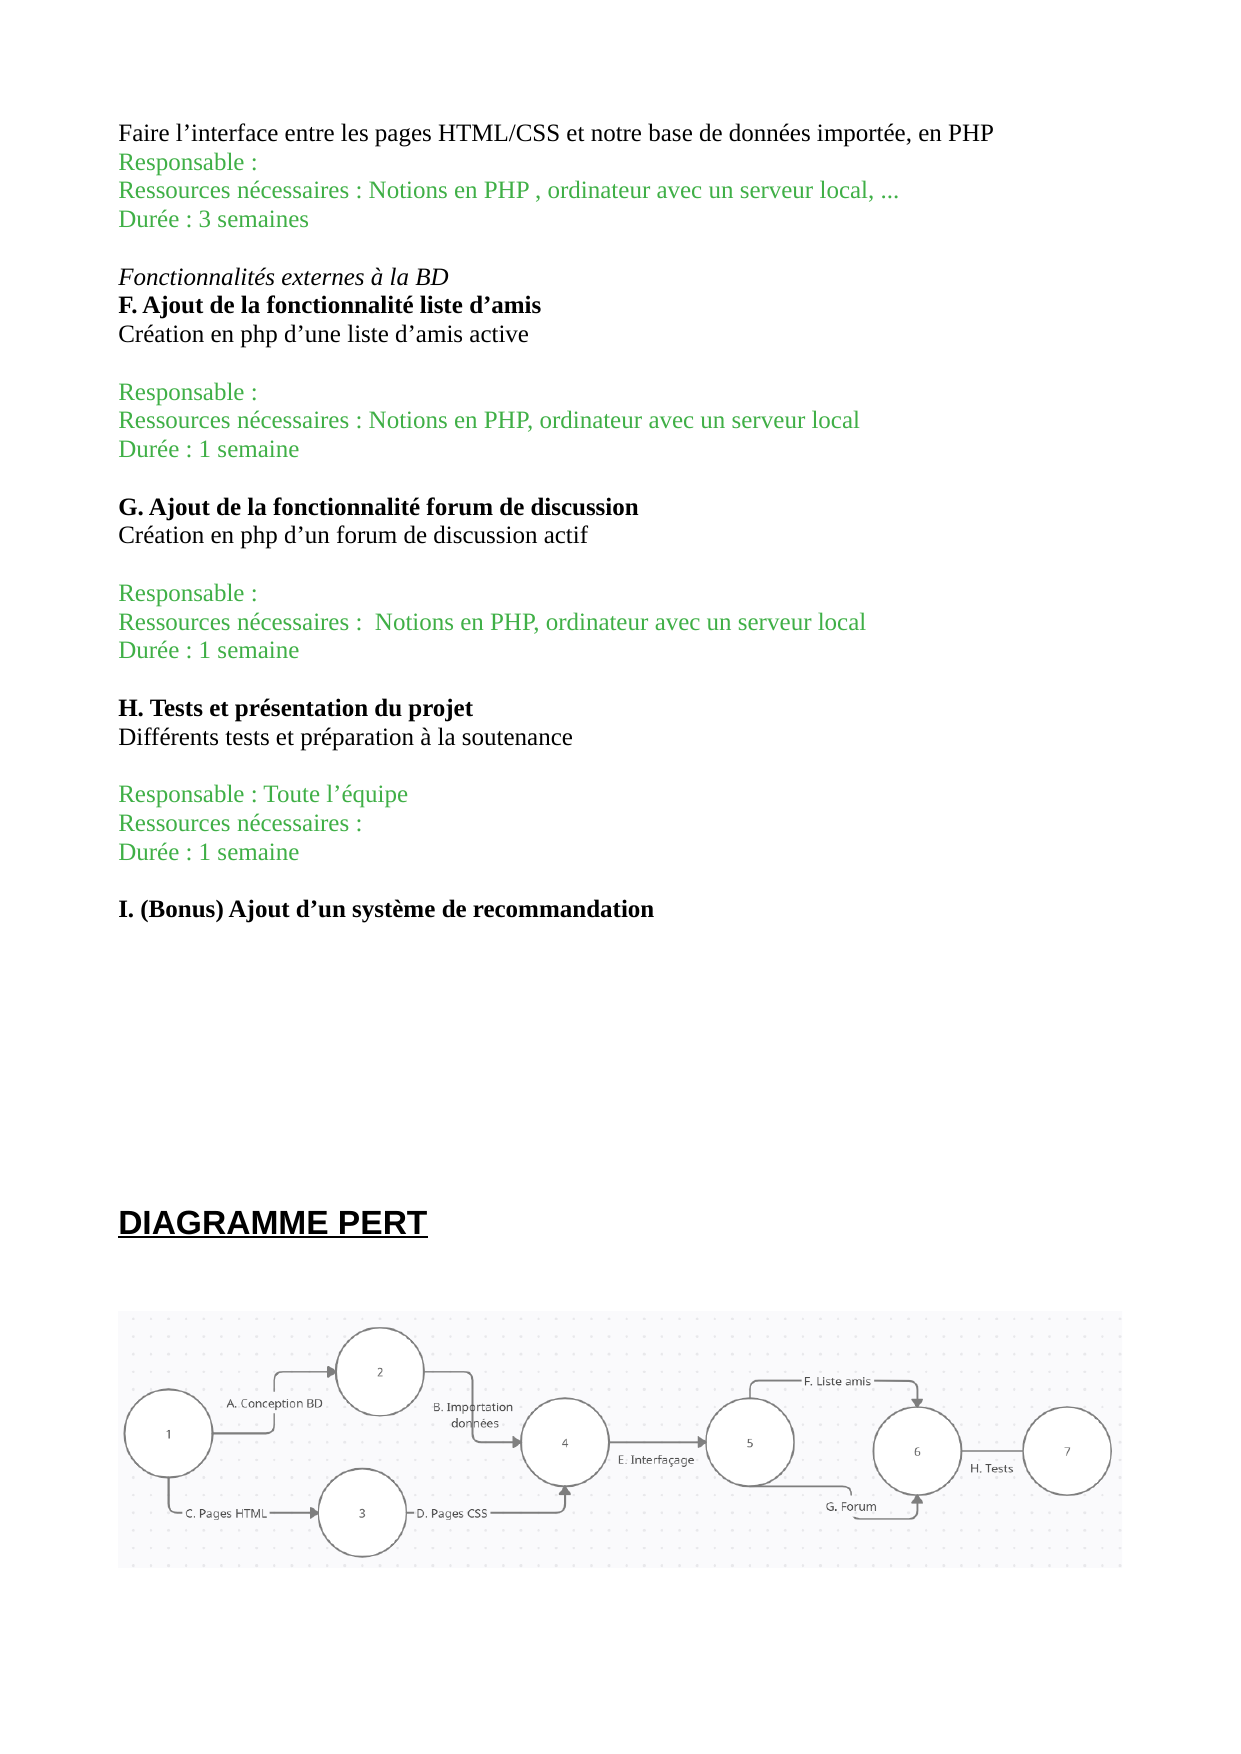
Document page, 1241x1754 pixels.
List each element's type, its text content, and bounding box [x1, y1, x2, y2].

text Fonctionnalités externes à la BD [118, 262, 1122, 291]
text Création en php d’une liste d’amis active [118, 319, 1122, 348]
picture [118, 1311, 1123, 1568]
text Différents tests et préparation à la soutenance [118, 722, 1122, 751]
text I. (Bonus) Ajout d’un système de recommandation [118, 894, 1122, 923]
text Responsable : [118, 377, 1122, 406]
text Responsable : [118, 147, 1122, 176]
text Responsable : Toute l’équipe [118, 779, 1122, 808]
text Durée : 1 semaine [118, 434, 1122, 463]
text Ressources nécessaires : [118, 808, 1122, 837]
text Faire l’interface entre les pages HTML/CSS et notre base de données importée, en PHP [118, 118, 1122, 147]
text F. Ajout de la fonctionnalité liste d’amis [118, 291, 1122, 319]
text Création en php d’un forum de discussion actif [118, 521, 1122, 549]
text Responsable : [118, 578, 1122, 607]
text H. Tests et présentation du projet [118, 693, 1122, 722]
text G. Ajout de la fonctionnalité forum de discussion [118, 492, 1122, 521]
text Ressources nécessaires : Notions en PHP, ordinateur avec un serveur local [118, 406, 1122, 434]
text Durée : 1 semaine [118, 636, 1122, 664]
text Ressources nécessaires : Notions en PHP, ordinateur avec un serveur local [118, 607, 1122, 636]
text Durée : 1 semaine [118, 837, 1122, 866]
text Ressources nécessaires : Notions en PHP , ordinateur avec un serveur local, ... [118, 176, 1122, 204]
text Durée : 3 semaines [118, 204, 1122, 233]
subtitle DIAGRAMME PERT [118, 1203, 1122, 1241]
